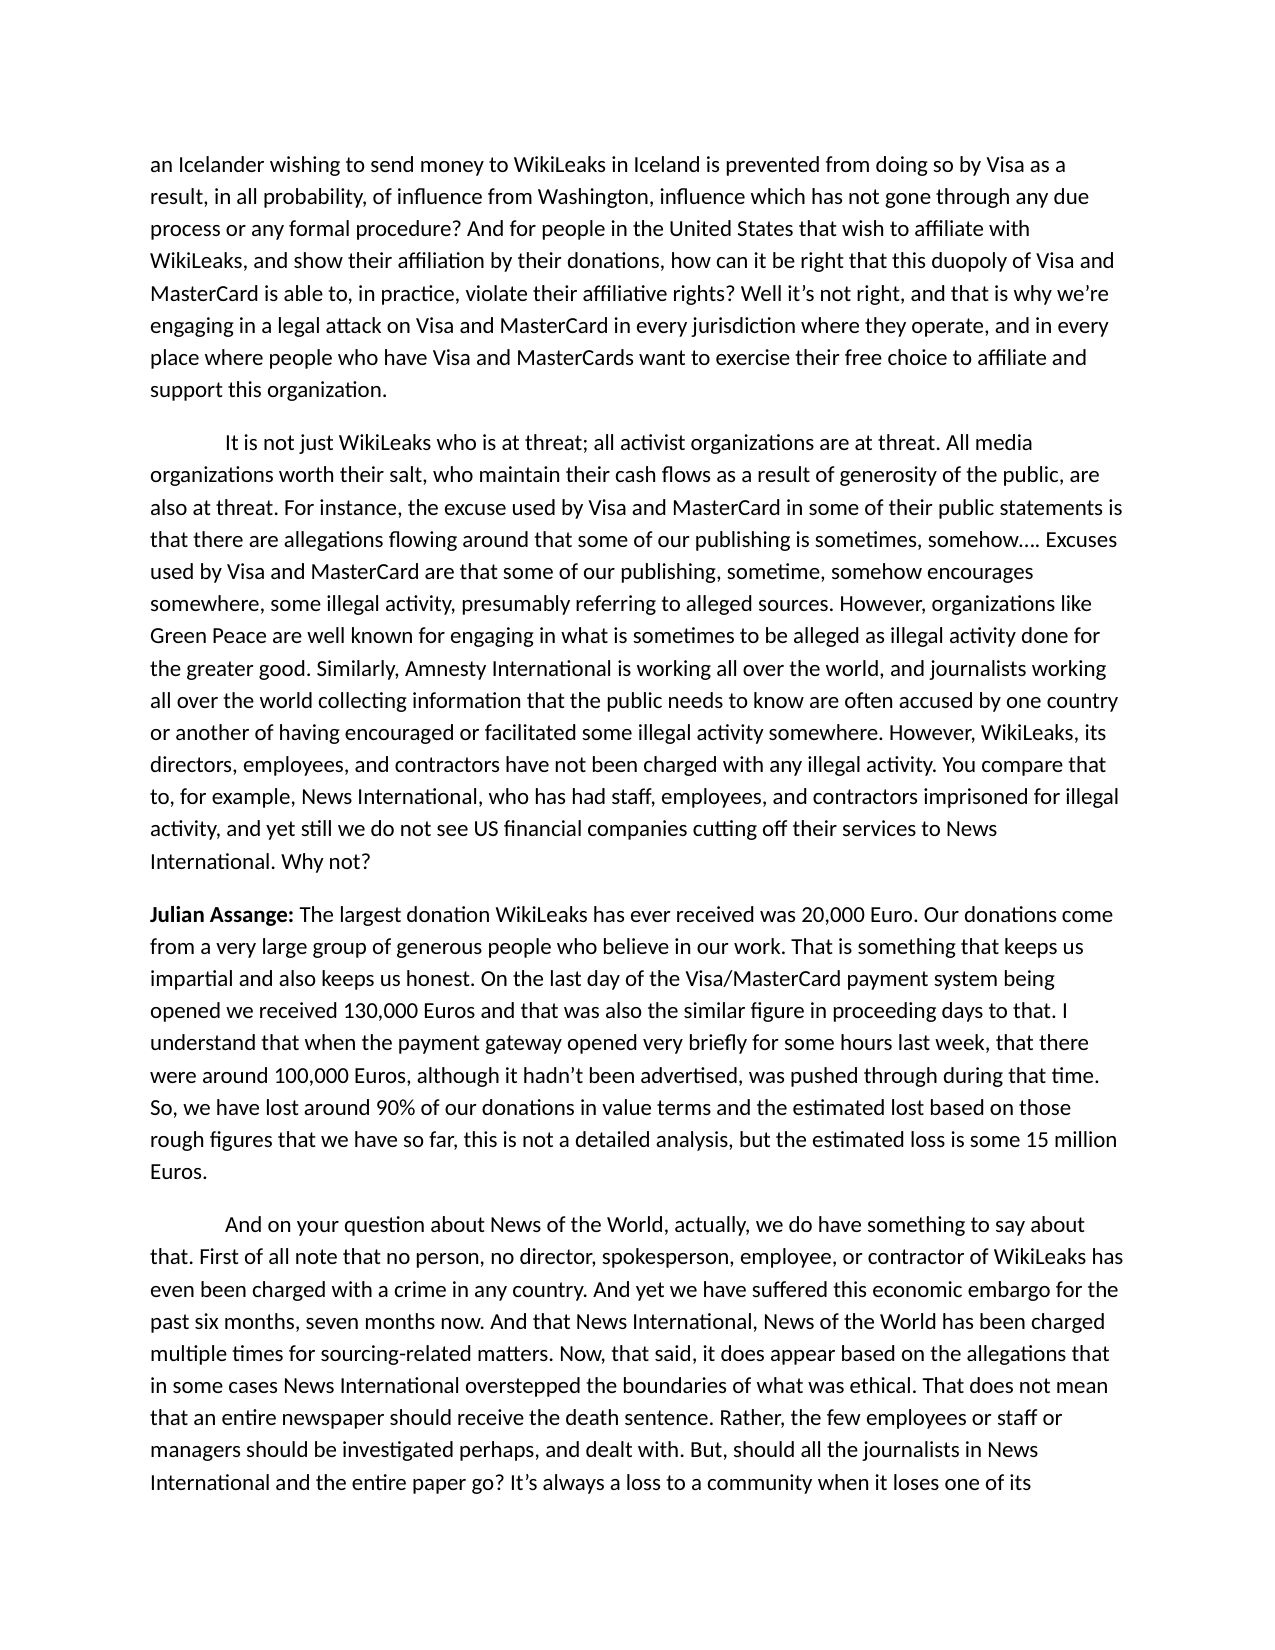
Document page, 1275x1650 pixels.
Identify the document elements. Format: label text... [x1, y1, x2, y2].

text an Icelander wishing to send money to WikiLeaks in Iceland is prevented from doing so by Visa as a result, in all probability, of influence from Washington, influence which has not gone through any due process or any formal procedure? And for people in the United States that wish to affiliate with WikiLeaks, and show their affiliation by their donations, how can it be right that this duopoly of Visa and MasterCard is able to, in practice, violate their affiliative rights? Well it’s not right, and that is why we’re engaging in a legal attack on Visa and MasterCard in every jurisdiction where they operate, and in every place where people who have Visa and MasterCards want to exercise their free choice to affiliate and support this organization. [150, 150, 1125, 403]
text It is not just WikiLeaks who is at threat; all activist organizations are at threat. All media organizations worth their salt, who maintain their cash flows as a result of generosity of the public, are also at threat. For instance, the excuse used by Visa and MasterCard in some of their public statements is that there are allegations flowing around that some of our publishing is sometimes, somehow…. Excuses used by Visa and MasterCard are that some of our publishing, sometime, somehow encourages somewhere, some illegal activity, presumably referring to alleged sources. However, organizations like Green Peace are well known for engaging in what is sometimes to be alleged as illegal activity done for the greater good. Similarly, Amnesty International is working all over the world, and journalists working all over the world collecting information that the public needs to know are often accused by one country or another of having encouraged or facilitated some illegal activity somewhere. However, WikiLeaks, its directors, employees, and contractors have not been charged with any illegal activity. You compare that to, for example, News International, who has had staff, employees, and contractors imprisoned for illegal activity, and yet still we do not see US financial companies cutting off their services to News International. Why not? [150, 428, 1125, 875]
text Julian Assange: The largest donation WikiLeaks has ever received was 20,000 Euro. Our donations come from a very large group of generous people who believe in our work. That is something that keeps us impartial and also keeps us honest. On the last day of the Visa/MasterCard payment system being opened we received 130,000 Euros and that was also the similar figure in proceeding days to that. I understand that when the payment gateway opened very briefly for some hours last week, that there were around 100,000 Euros, although it hadn’t been advertised, was pushed through during that time. So, we have lost around 90% of our donations in value terms and the estimated lost based on those rough figures that we have so far, this is not a detailed analysis, but the estimated loss is some 15 million Euros. [150, 900, 1125, 1185]
text And on your question about News of the World, actually, we do have something to say about that. First of all note that no person, no director, spokesperson, employee, or contractor of WikiLeaks has even been charged with a crime in any country. And yet we have suffered this economic embargo for the past six months, seven months now. And that News International, News of the World has been charged multiple times for sourcing-related matters. Now, that said, it does appear based on the allegations that in some cases News International overstepped the boundaries of what was ethical. That does not mean that an entire newspaper should receive the death sentence. Rather, the few employees or staff or managers should be investigated perhaps, and dealt with. But, should all the journalists in News International and the entire paper go? It’s always a loss to a community when it loses one of its [150, 1210, 1125, 1496]
